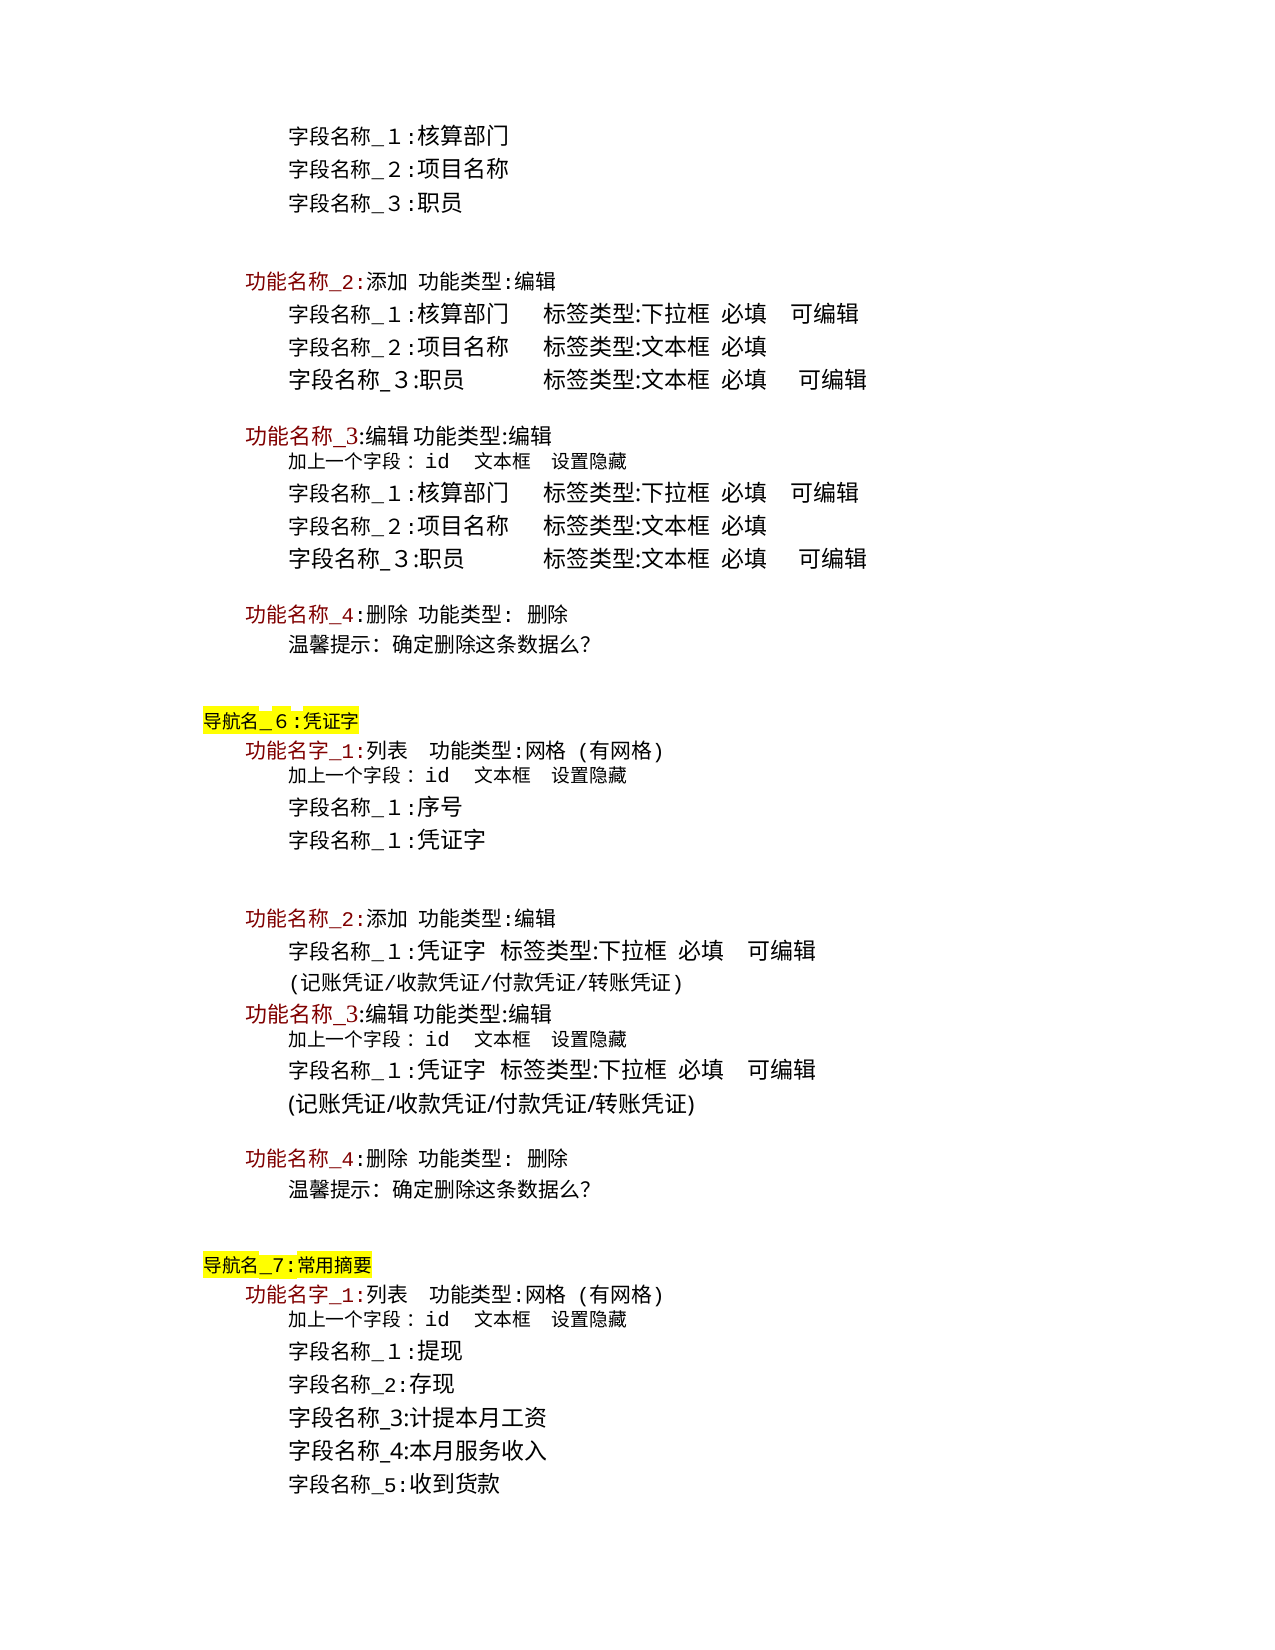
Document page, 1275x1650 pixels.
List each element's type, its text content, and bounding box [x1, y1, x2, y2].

text 字段名称_5:收到货款 [118, 1466, 1157, 1499]
text 温馨提示：确定删除这条数据么？ [118, 1173, 1157, 1203]
text 字段名称_３:职员 标签类型:文本框 必填 可编辑 [118, 541, 1157, 575]
text 字段名称_2:存现 [118, 1366, 1157, 1399]
text 字段名称_３:职员 [118, 184, 1157, 218]
text (记账凭证/收款凭证/付款凭证/转账凭证) [118, 966, 1157, 997]
text 功能名称_2:添加 功能类型:编辑 [118, 902, 1157, 933]
text 功能名称_3:编辑 功能类型:编辑 [118, 997, 1157, 1028]
text (记账凭证/收款凭证/付款凭证/转账凭证) [118, 1086, 1157, 1119]
text 功能名称_3:编辑 功能类型:编辑 [118, 419, 1157, 451]
text 字段名称_３:职员 标签类型:文本框 必填 可编辑 [118, 362, 1157, 396]
text 加上一个字段 ：id 文本框 设置隐藏 [118, 1028, 1157, 1052]
text 字段名称_１:凭证字 [118, 822, 1157, 855]
text 字段名称_１:核算部门 [118, 118, 1157, 151]
text 功能名字_1:列表 功能类型:网格 (有网格) [118, 734, 1157, 765]
text 字段名称_１:提现 [118, 1333, 1157, 1366]
text 字段名称_3:计提本月工资 [118, 1399, 1157, 1433]
text 字段名称_２:项目名称 标签类型:文本框 必填 [118, 508, 1157, 541]
text 温馨提示：确定删除这条数据么？ [118, 629, 1157, 659]
text 字段名称_１:序号 [118, 789, 1157, 822]
text 字段名称_２:项目名称 标签类型:文本框 必填 [118, 329, 1157, 362]
text 功能名称_4:删除 功能类型: 删除 [118, 1142, 1157, 1173]
text 导航名_６:凭证字 [118, 706, 1157, 734]
text 加上一个字段 ：id 文本框 设置隐藏 [118, 451, 1157, 475]
text 字段名称_１:凭证字 标签类型:下拉框 必填 可编辑 [118, 1052, 1157, 1086]
text 加上一个字段 ：id 文本框 设置隐藏 [118, 1309, 1157, 1333]
text 字段名称_１:核算部门 标签类型:下拉框 必填 可编辑 [118, 296, 1157, 329]
text 字段名称_4:本月服务收入 [118, 1433, 1157, 1466]
text 导航名_7:常用摘要 [118, 1251, 1157, 1279]
text 加上一个字段 ：id 文本框 设置隐藏 [118, 765, 1157, 789]
text 功能名字_1:列表 功能类型:网格 (有网格) [118, 1279, 1157, 1309]
text 字段名称_１:凭证字 标签类型:下拉框 必填 可编辑 [118, 933, 1157, 966]
text 字段名称_２:项目名称 [118, 151, 1157, 184]
text 功能名称_4:删除 功能类型: 删除 [118, 598, 1157, 629]
text 功能名称_2:添加 功能类型:编辑 [118, 265, 1157, 296]
text 字段名称_１:核算部门 标签类型:下拉框 必填 可编辑 [118, 475, 1157, 508]
